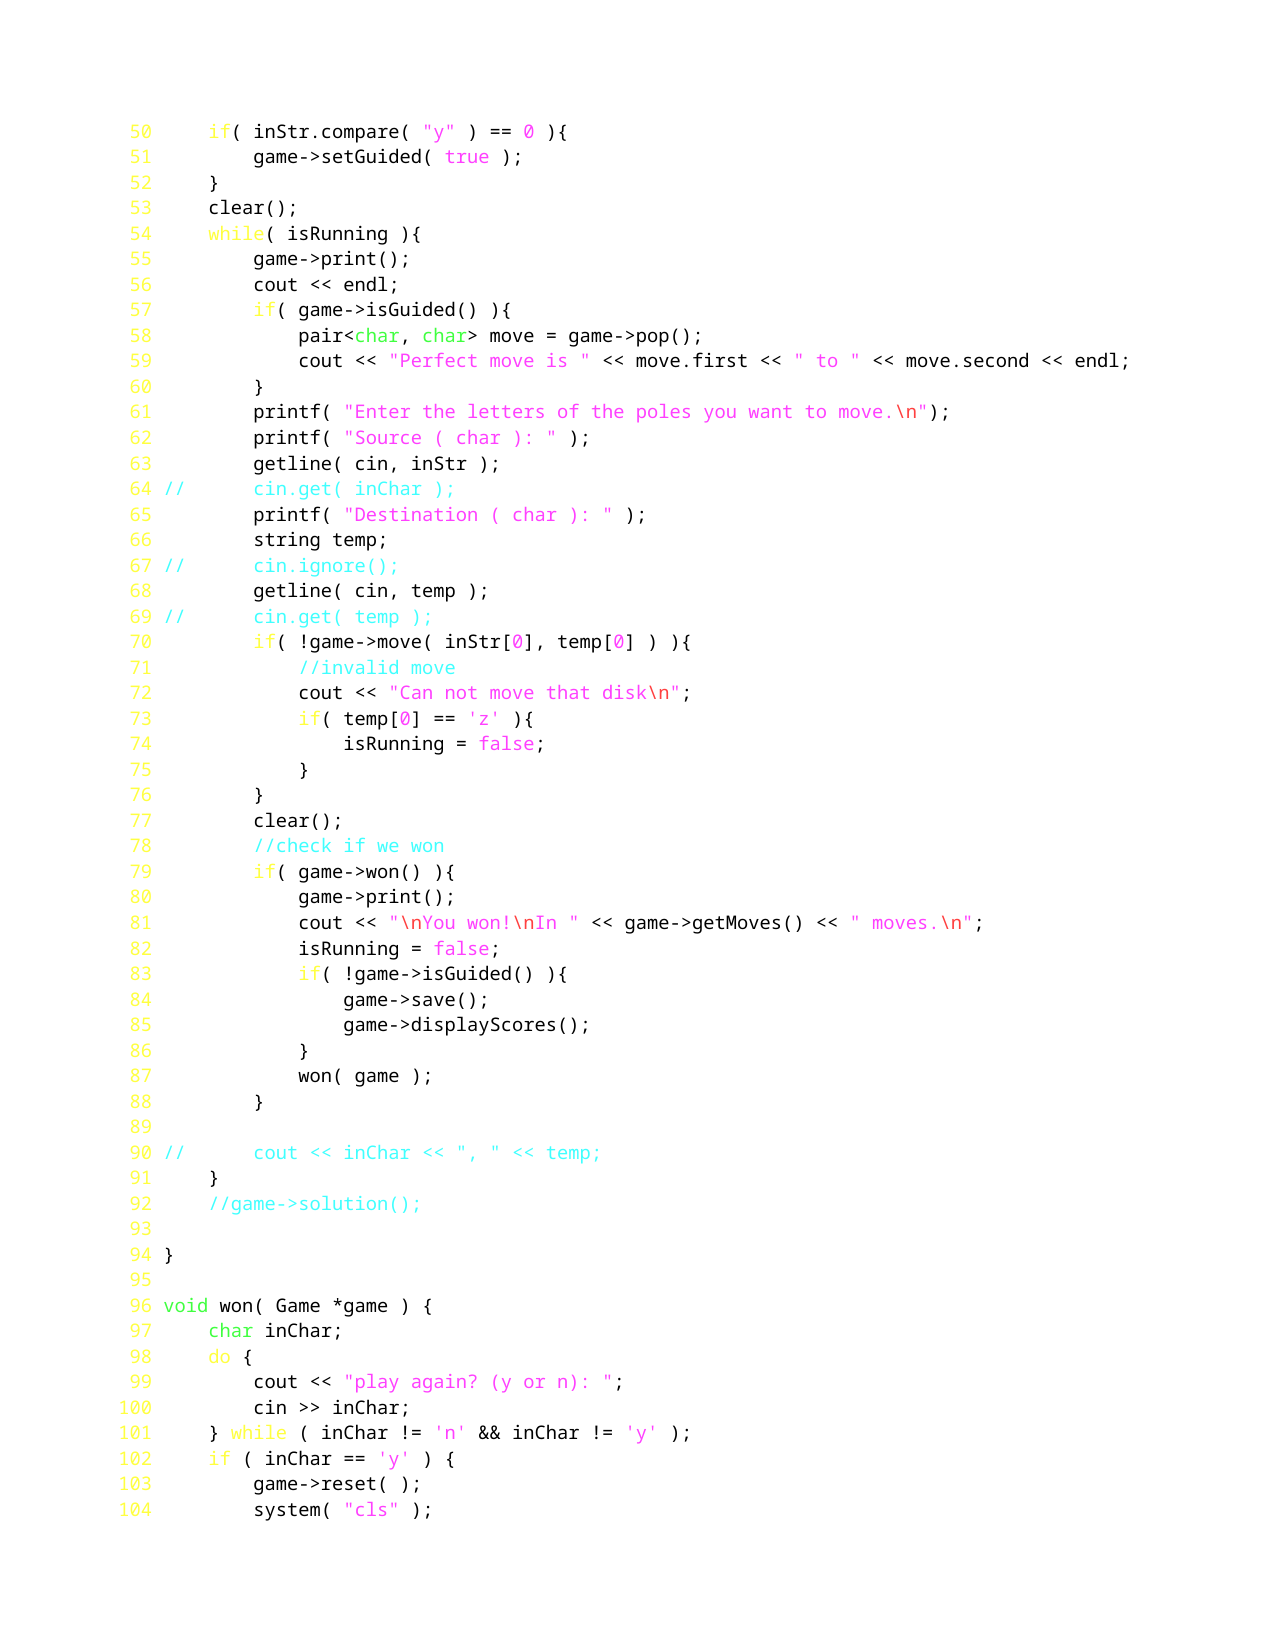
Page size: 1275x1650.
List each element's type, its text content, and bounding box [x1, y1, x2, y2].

text 60 } [118, 373, 1157, 399]
text 102 if ( inChar == 'y' ) { [118, 1445, 1157, 1471]
text 76 } [118, 782, 1157, 807]
text 58 pair<char, char> move = game->pop(); [118, 322, 1157, 348]
text 71 //invalid move [118, 654, 1157, 679]
text 93 [118, 1216, 1157, 1241]
text 74 isRunning = false; [118, 731, 1157, 756]
text 97 char inChar; [118, 1318, 1157, 1343]
text 92 //game->solution(); [118, 1190, 1157, 1216]
text 94 } [118, 1241, 1157, 1267]
text 55 game->print(); [118, 246, 1157, 271]
text 104 system( "cls" ); [118, 1496, 1157, 1522]
text 99 cout << "play again? (y or n): "; [118, 1369, 1157, 1394]
text 77 clear(); [118, 807, 1157, 833]
text 75 } [118, 756, 1157, 782]
text 79 if( game->won() ){ [118, 858, 1157, 884]
text 83 if( !game->isGuided() ){ [118, 960, 1157, 986]
text 64 // cin.get( inChar ); [118, 475, 1157, 501]
text 67 // cin.ignore(); [118, 552, 1157, 577]
text 81 cout << "\nYou won!\nIn " << game->getMoves() << " moves.\n"; [118, 909, 1157, 935]
text 53 clear(); [118, 195, 1157, 220]
text 91 } [118, 1164, 1157, 1190]
text 100 cin >> inChar; [118, 1394, 1157, 1420]
text 56 cout << endl; [118, 271, 1157, 297]
text 69 // cin.get( temp ); [118, 603, 1157, 628]
text 90 // cout << inChar << ", " << temp; [118, 1139, 1157, 1164]
text 88 } [118, 1088, 1157, 1113]
text 66 string temp; [118, 526, 1157, 552]
text 95 [118, 1267, 1157, 1292]
text 78 //check if we won [118, 833, 1157, 858]
text 73 if( temp[0] == 'z' ){ [118, 705, 1157, 731]
text 50 if( inStr.compare( "y" ) == 0 ){ [118, 118, 1157, 144]
text 82 isRunning = false; [118, 935, 1157, 960]
text 98 do { [118, 1343, 1157, 1369]
text 86 } [118, 1037, 1157, 1062]
text 68 getline( cin, temp ); [118, 577, 1157, 603]
text 61 printf( "Enter the letters of the poles you want to move.\n"); [118, 399, 1157, 424]
text 62 printf( "Source ( char ): " ); [118, 424, 1157, 450]
text 85 game->displayScores(); [118, 1011, 1157, 1037]
text 96 void won( Game *game ) { [118, 1292, 1157, 1318]
text 87 won( game ); [118, 1062, 1157, 1088]
text 70 if( !game->move( inStr[0], temp[0] ) ){ [118, 628, 1157, 654]
text 63 getline( cin, inStr ); [118, 450, 1157, 475]
text 59 cout << "Perfect move is " << move.first << " to " << move.second << endl; [118, 348, 1157, 373]
text 72 cout << "Can not move that disk\n"; [118, 679, 1157, 705]
text 103 game->reset( ); [118, 1471, 1157, 1496]
text 57 if( game->isGuided() ){ [118, 297, 1157, 322]
text 52 } [118, 169, 1157, 195]
text 84 game->save(); [118, 986, 1157, 1011]
text 54 while( isRunning ){ [118, 220, 1157, 246]
text 89 [118, 1113, 1157, 1139]
text 65 printf( "Destination ( char ): " ); [118, 501, 1157, 526]
text 80 game->print(); [118, 884, 1157, 909]
text 101 } while ( inChar != 'n' && inChar != 'y' ); [118, 1420, 1157, 1445]
text 51 game->setGuided( true ); [118, 144, 1157, 169]
